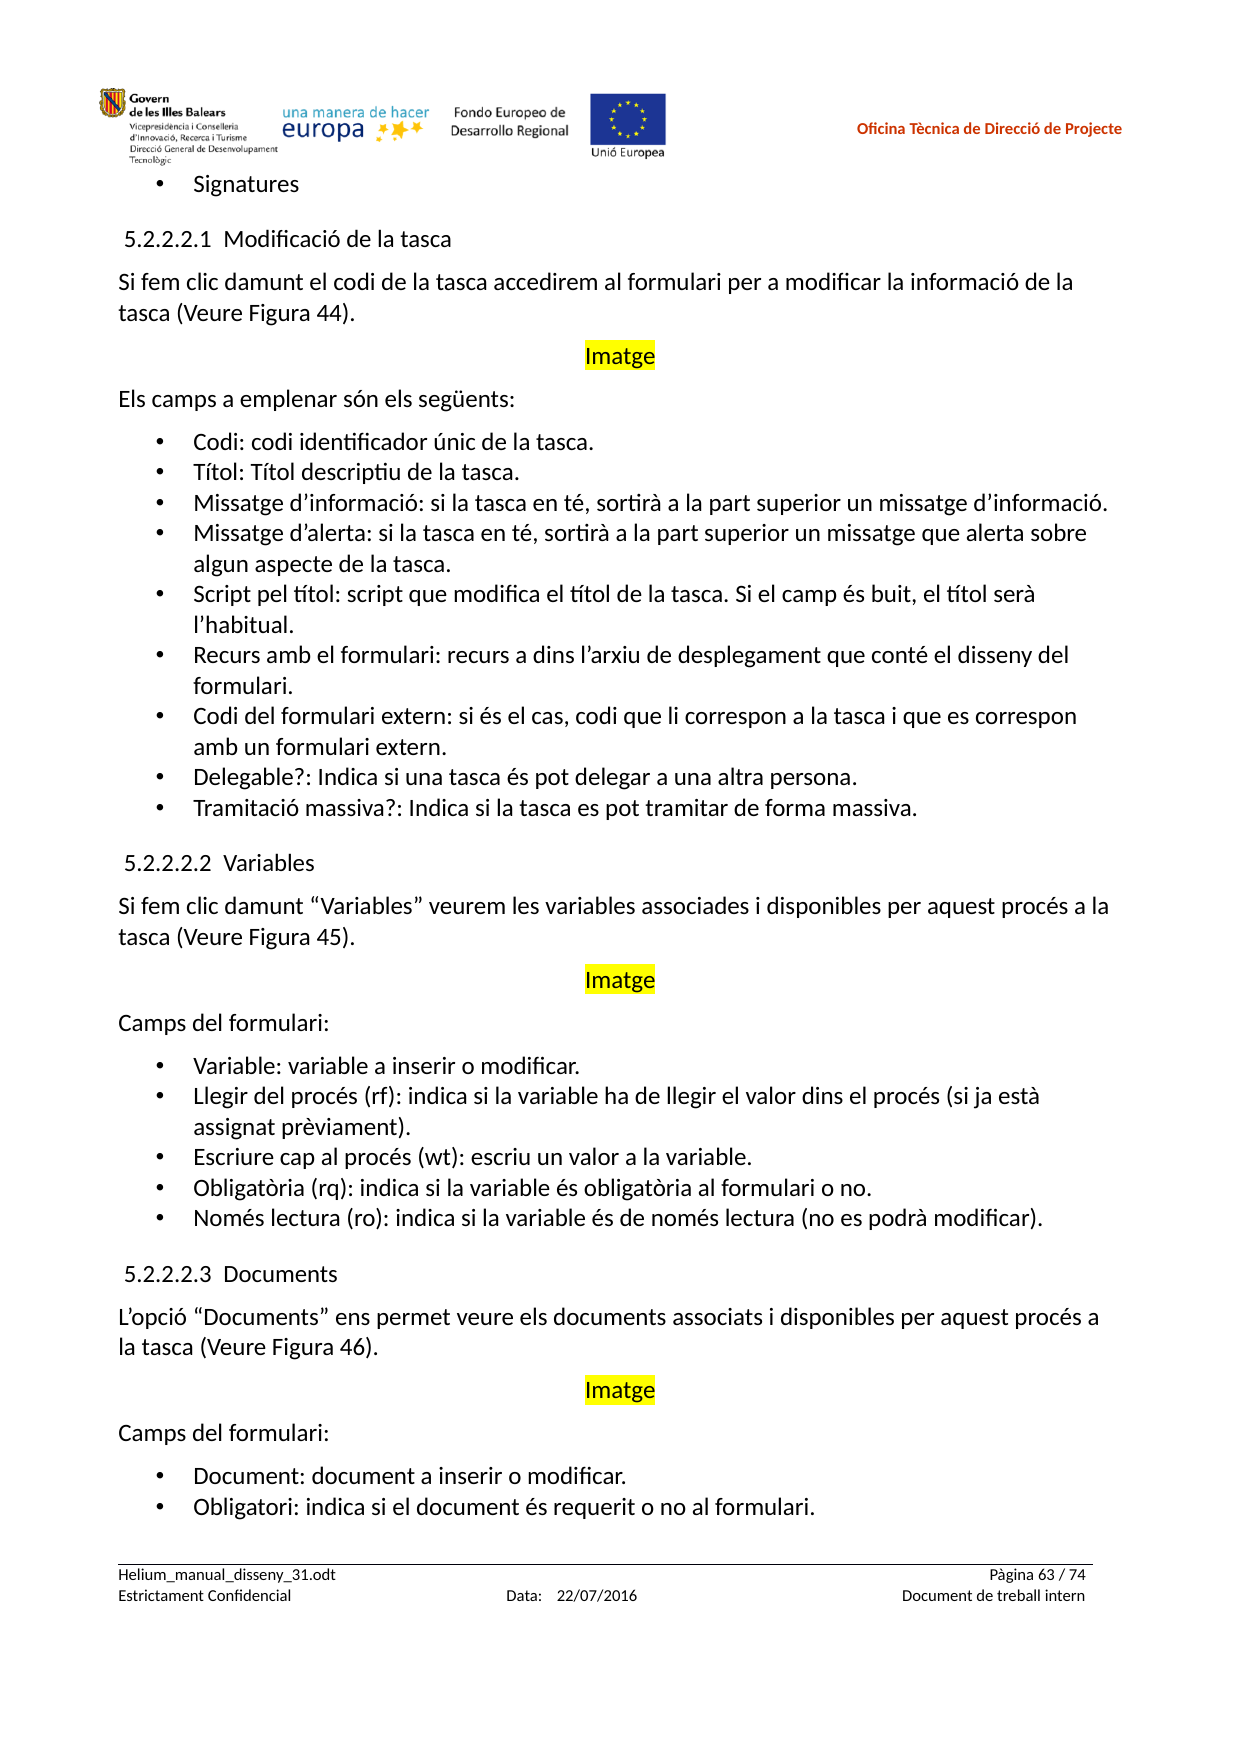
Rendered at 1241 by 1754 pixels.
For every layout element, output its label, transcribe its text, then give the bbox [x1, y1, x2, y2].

list Només lectura (ro): indica si la variable és de només lectura (no es podrà modificar). [156, 1203, 1122, 1233]
list Script pel títol: script que modifica el títol de la tasca. Si el camp és buit, el títol serà l’habitual. [156, 578, 1122, 639]
text Imatge [118, 340, 1122, 370]
list Delegable?: Indica si una tasca és pot delegar a una altra persona. [156, 762, 1122, 792]
list Codi: codi identificador únic de la tasca. [156, 426, 1122, 456]
list Signatures [156, 168, 1122, 198]
text Camps del formulari: [118, 1417, 1122, 1448]
list Títol: Títol descriptiu de la tasca. [156, 456, 1122, 487]
text Si fem clic damunt “Variables” veurem les variables associades i disponibles per aquest procés a la tasca (Veure Figura 45). [118, 890, 1122, 951]
list Codi del formulari extern: si és el cas, codi que li correspon a la tasca i que es correspon amb un formulari extern. [156, 701, 1122, 762]
list Variable: variable a inserir o modificar. [156, 1050, 1122, 1081]
text Camps del formulari: [118, 1007, 1122, 1037]
subtitle Modificació de la tasca [118, 223, 1122, 254]
text Imatge [118, 964, 1122, 994]
list Recurs amb el formulari: recurs a dins l’arxiu de desplegament que conté el disseny del formulari. [156, 639, 1122, 701]
list Llegir del procés (rf): indica si la variable ha de llegir el valor dins el procés (si ja està assignat prèviament). [156, 1081, 1122, 1142]
text L’opció “Documents” ens permet veure els documents associats i disponibles per aquest procés a la tasca (Veure Figura 46). [118, 1301, 1122, 1362]
subtitle Documents [118, 1258, 1122, 1288]
text Els camps a emplenar són els següents: [118, 383, 1122, 413]
list Obligatòria (rq): indica si la variable és obligatòria al formulari o no. [156, 1172, 1122, 1203]
list Missatge d’alerta: si la tasca en té, sortirà a la part superior un missatge que alerta sobre algun aspecte de la tasca. [156, 517, 1122, 578]
list Document: document a inserir o modificar. [156, 1461, 1122, 1491]
list Tramitació massiva?: Indica si la tasca es pot tramitar de forma massiva. [156, 792, 1122, 823]
list Escriure cap al procés (wt): escriu un valor a la variable. [156, 1142, 1122, 1172]
list Obligatori: indica si el document és requerit o no al formulari. [156, 1491, 1122, 1522]
list Missatge d’informació: si la tasca en té, sortirà a la part superior un missatge d’informació. [156, 487, 1122, 517]
subtitle Variables [118, 848, 1122, 878]
text Imatge [118, 1374, 1122, 1405]
picture [99, 87, 668, 166]
text Si fem clic damunt el codi de la tasca accedirem al formulari per a modificar la informació de la tasca (Veure Figura 44). [118, 266, 1122, 327]
